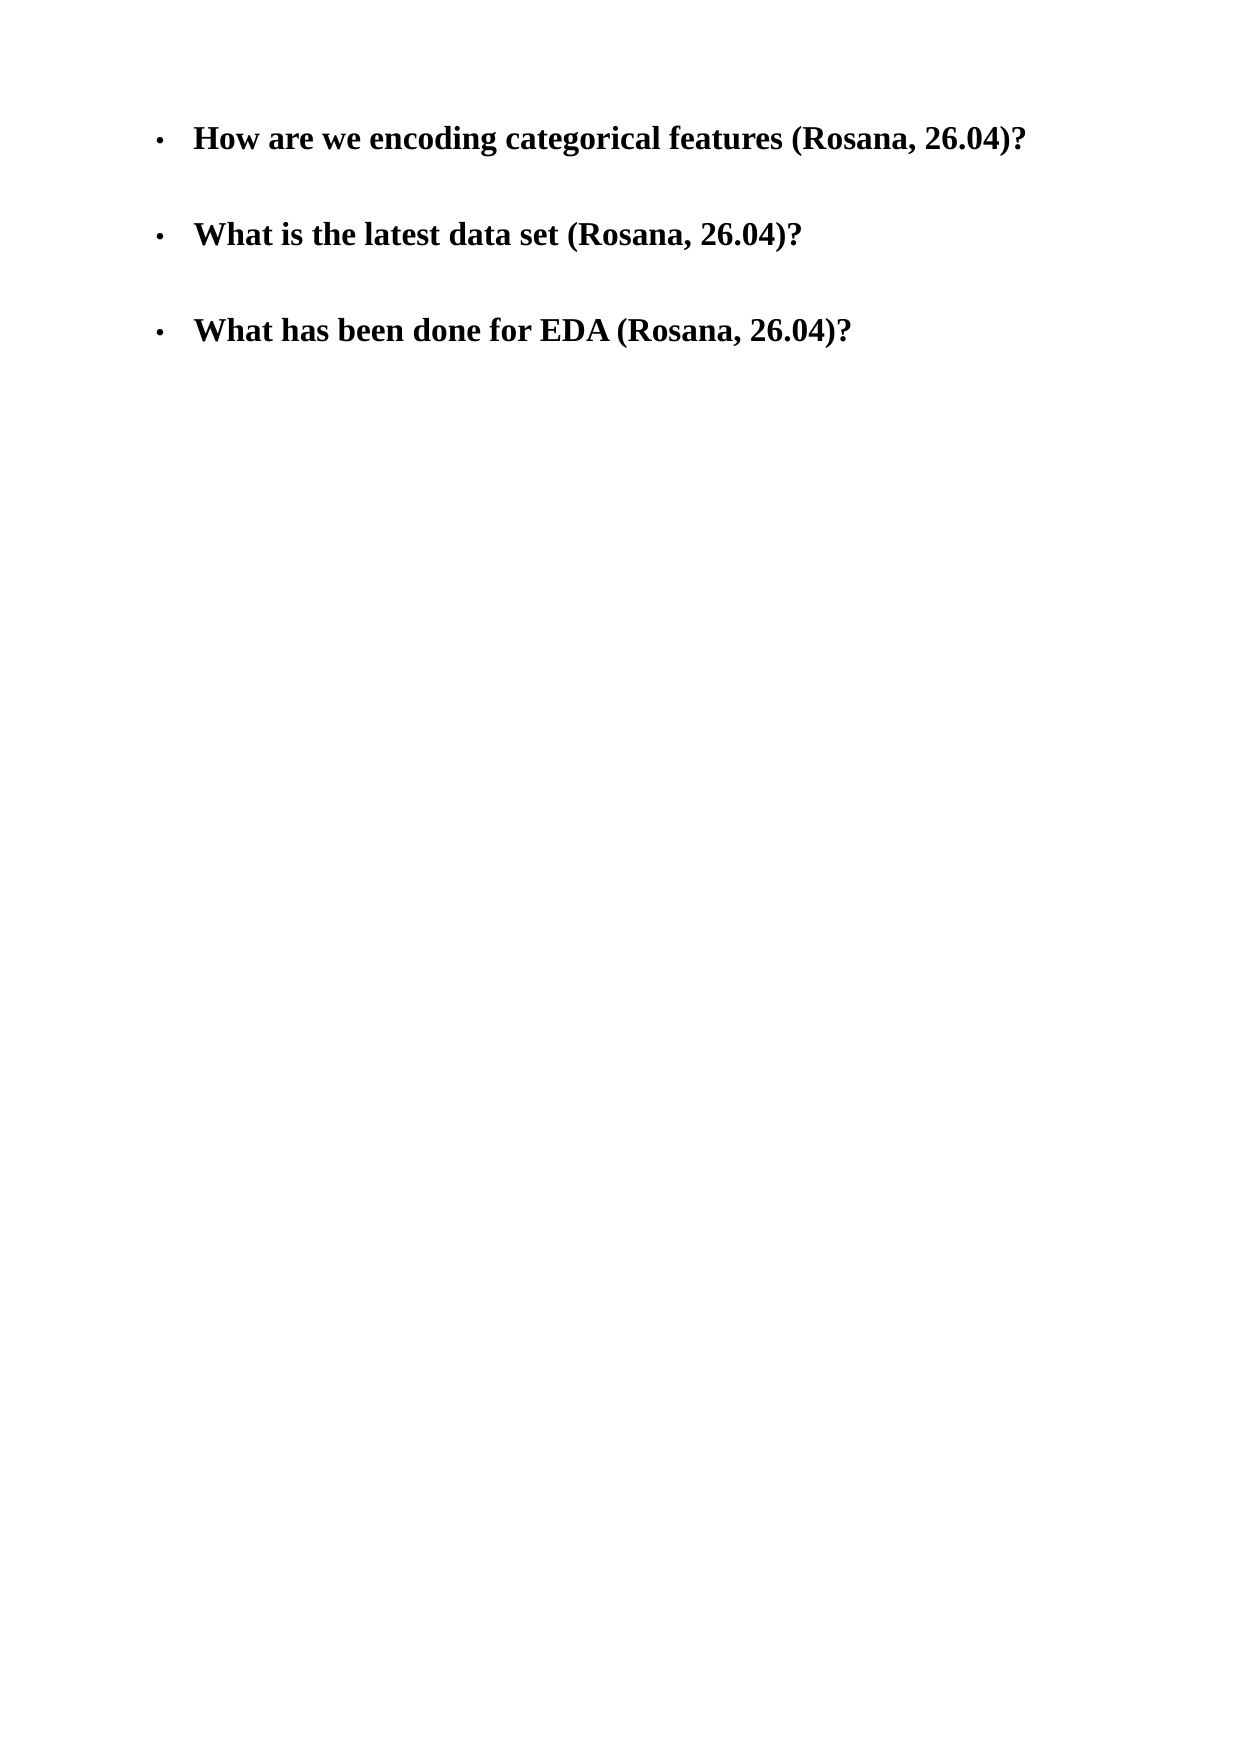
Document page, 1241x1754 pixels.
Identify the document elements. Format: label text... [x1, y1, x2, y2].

list How are we encoding categorical features (Rosana, 26.04)? [156, 118, 1122, 156]
list What has been done for EDA (Rosana, 26.04)? [156, 310, 1122, 348]
list What is the latest data set (Rosana, 26.04)? [156, 214, 1122, 252]
